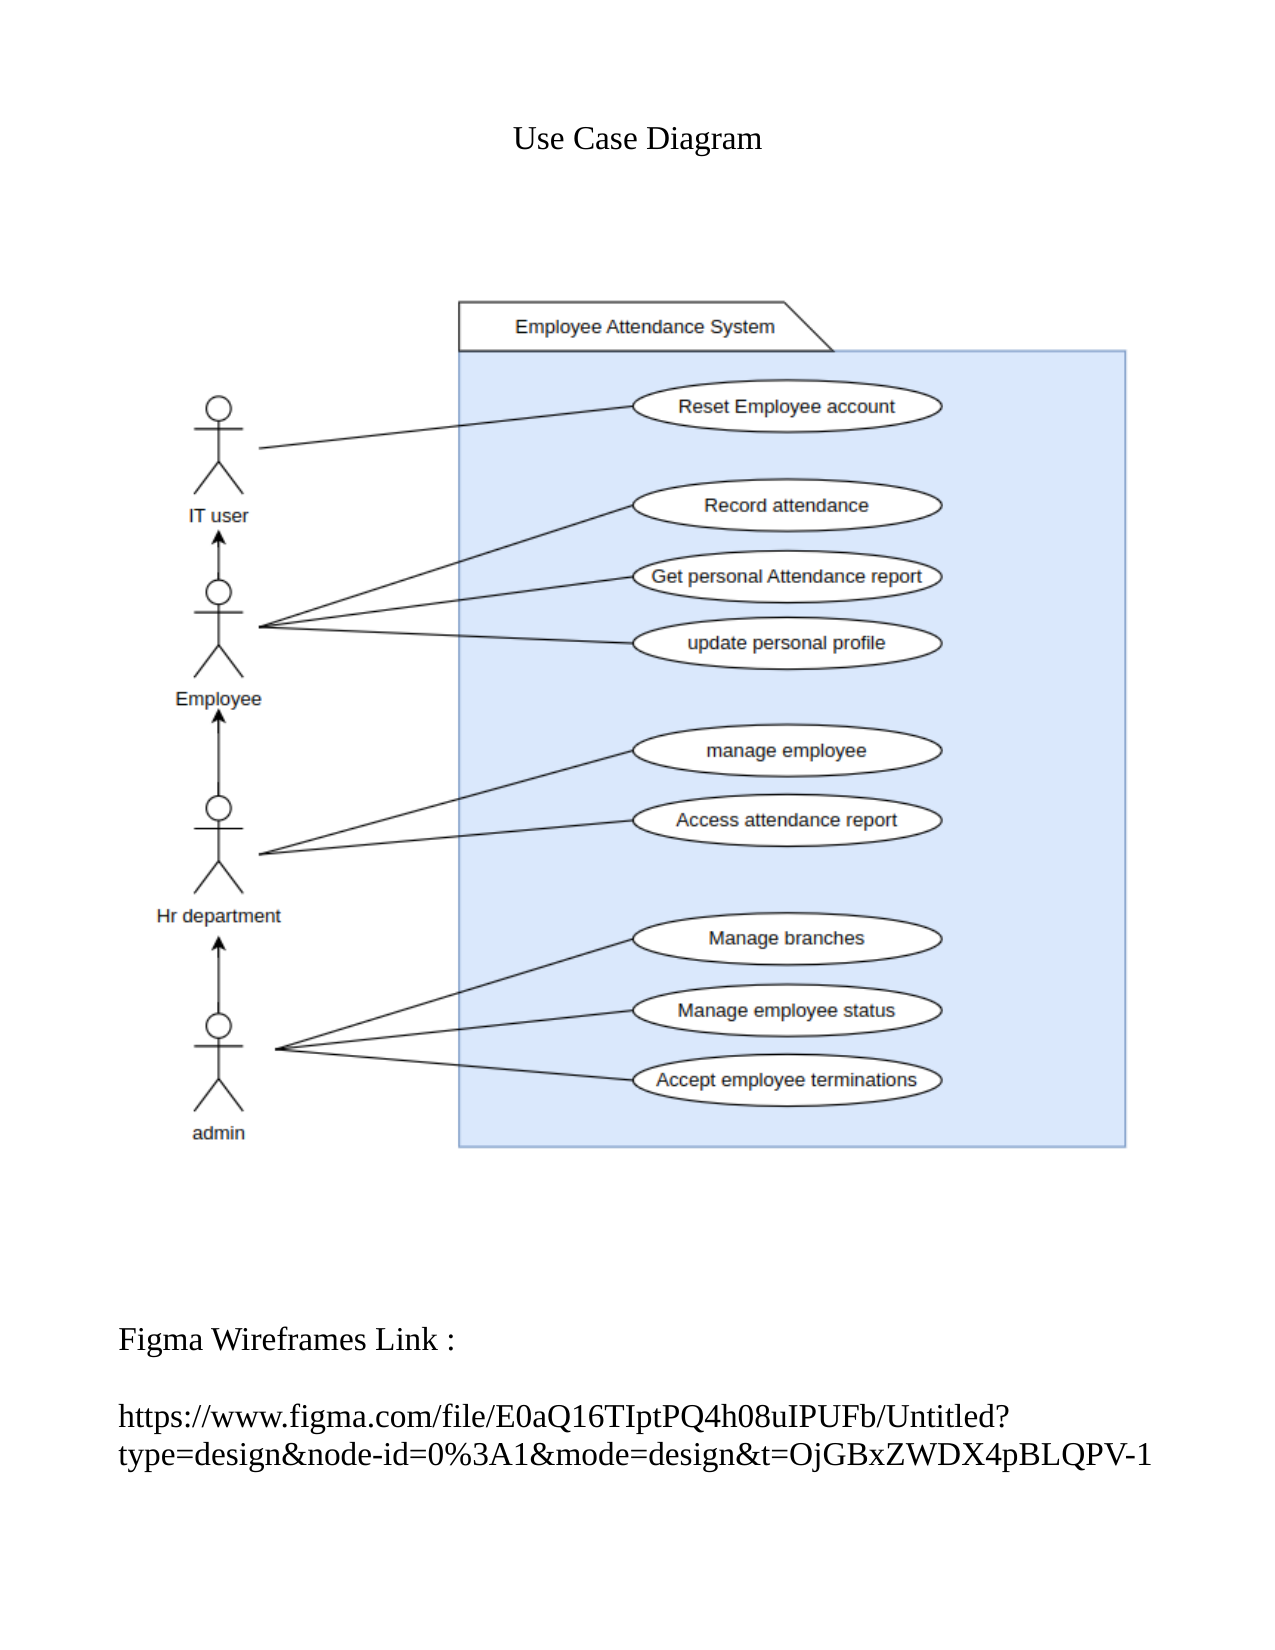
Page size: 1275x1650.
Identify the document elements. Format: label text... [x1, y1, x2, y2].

text Use Case Diagram [118, 118, 1157, 156]
text Figma Wireframes Link : [118, 1319, 1157, 1357]
picture [129, 233, 1169, 1243]
text https://www.figma.com/file/E0aQ16TIptPQ4h08uIPUFb/Untitled?type=design&node-id=0%3A1&mode=design&t=OjGBxZWDX4pBLQPV-1 [118, 1396, 1157, 1472]
